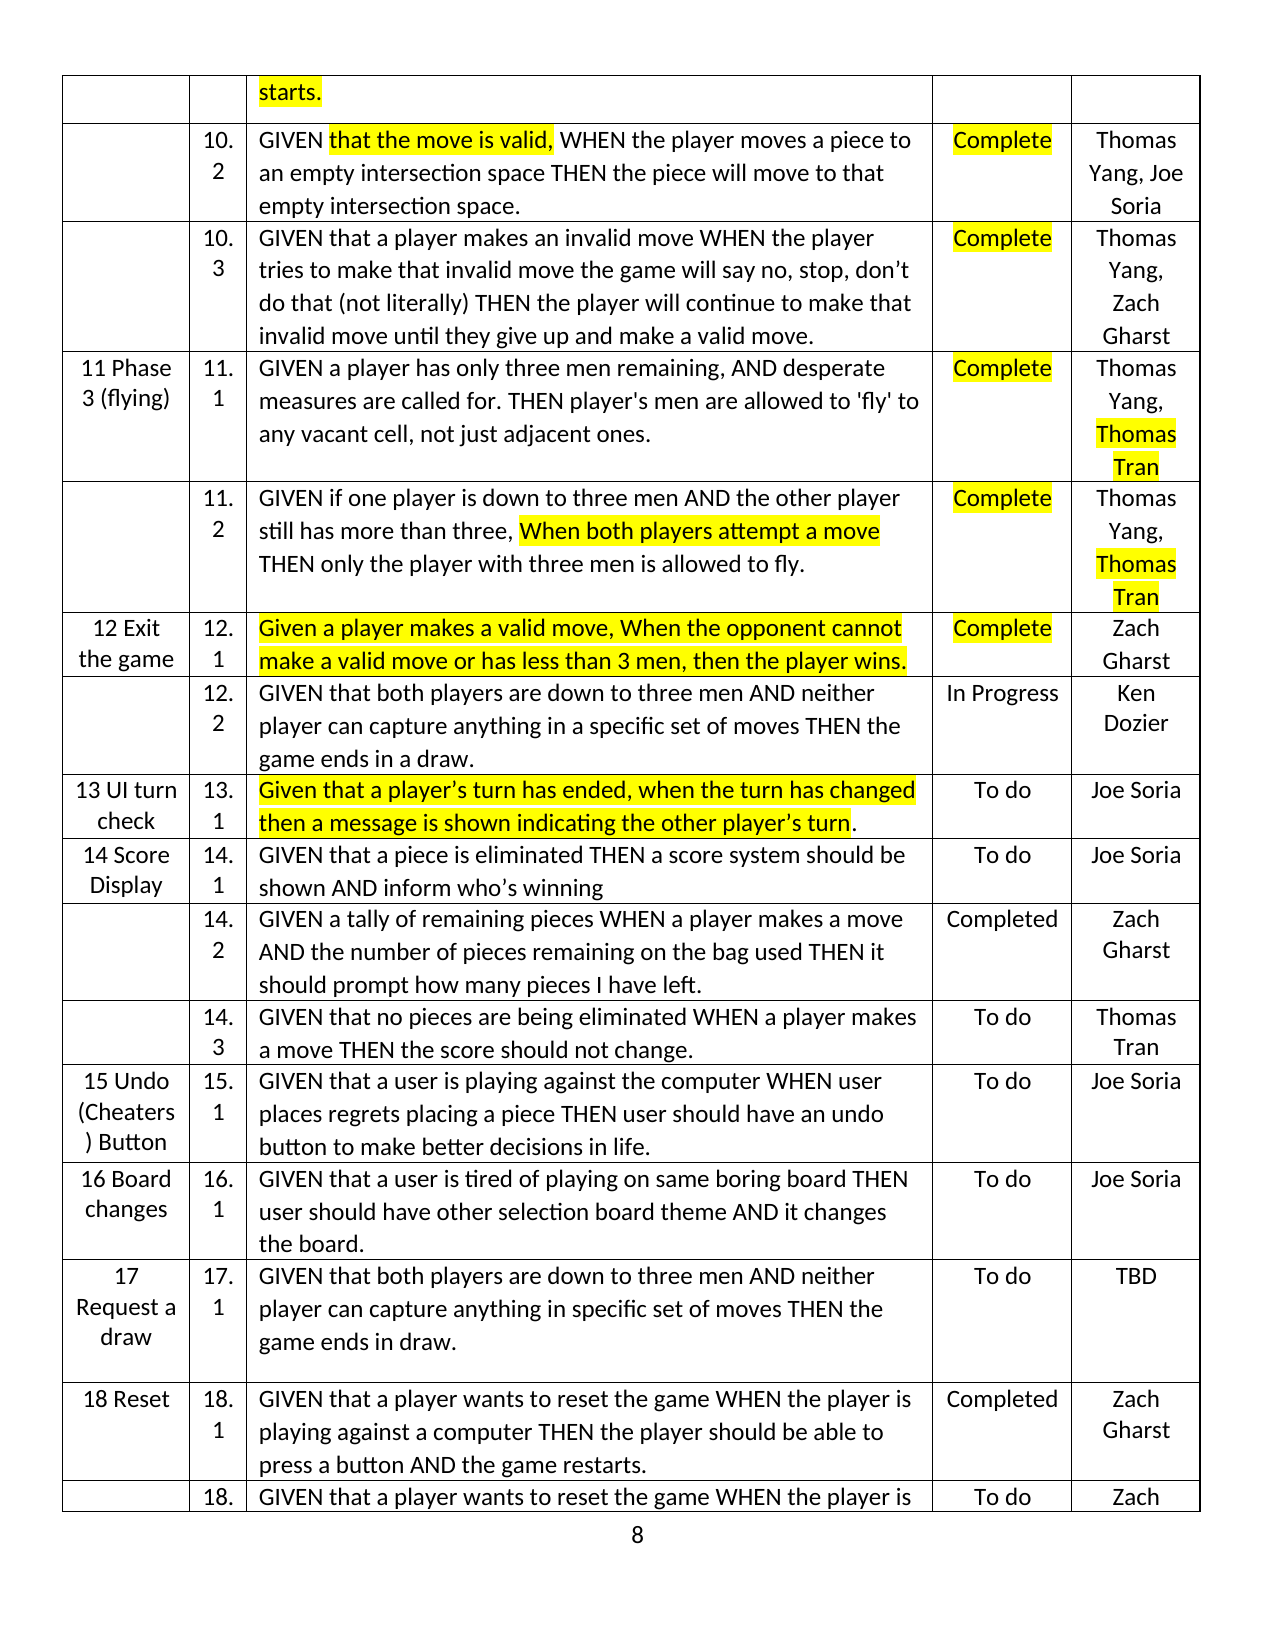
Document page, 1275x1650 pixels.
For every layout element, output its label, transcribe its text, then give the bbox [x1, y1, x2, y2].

table_cell GIVEN a player has only three men remaining, AND desperate measures are called for. THEN player's men are allowed to 'fly' to any vacant cell, not just adjacent ones. [247, 352, 932, 481]
table_cell [63, 222, 189, 351]
table_cell 14.2 [190, 904, 246, 1000]
table_cell 18.1 [190, 1383, 246, 1479]
table_cell [933, 76, 1071, 123]
table_cell 11 Phase 3 (flying) [63, 352, 189, 481]
table_cell TBD [1072, 1260, 1199, 1382]
table_cell Complete [933, 613, 1071, 676]
table_cell 12 Exit the game [63, 613, 189, 676]
table_cell GIVEN that a user is tired of playing on same boring board THEN user should have other selection board theme AND it changes the board. [247, 1163, 932, 1259]
table_cell Completed [933, 1383, 1071, 1479]
table_cell Joe Soria [1072, 1163, 1199, 1259]
table_cell Complete [933, 222, 1071, 351]
table_cell 14.3 [190, 1001, 246, 1064]
table_cell GIVEN that the move is valid, WHEN the player moves a piece to an empty intersection space THEN the piece will move to that empty intersection space. [247, 124, 932, 221]
table_cell [63, 677, 189, 773]
table_cell To do [933, 1001, 1071, 1064]
table_cell 10.2 [190, 124, 246, 221]
table_cell 14 Score Display [63, 839, 189, 902]
table_cell GIVEN that a player makes an invalid move WHEN the player tries to make that invalid move the game will say no, stop, don’t do that (not literally) THEN the player will continue to make that invalid move until they give up and make a valid move. [247, 222, 932, 351]
table_cell 15 Undo (Cheaters) Button [63, 1065, 189, 1162]
table_cell 13 UI turn check [63, 775, 189, 838]
table_cell 13.1 [190, 775, 246, 838]
table_cell Joe Soria [1072, 839, 1199, 902]
table_cell [1072, 76, 1199, 123]
table_cell GIVEN that both players are down to three men AND neither player can capture anything in a specific set of moves THEN the game ends in a draw. [247, 677, 932, 773]
table_cell 18. [190, 1481, 246, 1511]
table_cell [63, 1001, 189, 1064]
table_cell Zach Gharst [1072, 1383, 1199, 1479]
table_cell GIVEN that a player wants to reset the game WHEN the player is playing against a computer THEN the player should be able to press a button AND the game restarts. [247, 1383, 932, 1479]
table_cell Thomas Tran [1072, 1001, 1199, 1064]
table_cell 15.1 [190, 1065, 246, 1162]
table_cell 18 Reset [63, 1383, 189, 1479]
table_cell Complete [933, 124, 1071, 221]
table_cell Zach Gharst [1072, 613, 1199, 676]
table_cell Thomas Yang, Joe Soria [1072, 124, 1199, 221]
table_cell Ken Dozier [1072, 677, 1199, 773]
table_cell 12.2 [190, 677, 246, 773]
table_cell 14.1 [190, 839, 246, 902]
table_cell In Progress [933, 677, 1071, 773]
table_cell Given a player makes a valid move, When the opponent cannot make a valid move or has less than 3 men, then the player wins. [247, 613, 932, 676]
table_cell Joe Soria [1072, 775, 1199, 838]
table_cell GIVEN a tally of remaining pieces WHEN a player makes a move AND the number of pieces remaining on the bag used THEN it should prompt how many pieces I have left. [247, 904, 932, 1000]
table_cell Thomas Yang, Thomas Tran [1072, 482, 1199, 612]
table_cell GIVEN if one player is down to three men AND the other player still has more than three, When both players attempt a move THEN only the player with three men is allowed to fly. [247, 482, 932, 612]
table_cell To do [933, 1481, 1071, 1511]
table_cell To do [933, 1260, 1071, 1382]
table_cell To do [933, 775, 1071, 838]
table_cell Given that a player’s turn has ended, when the turn has changed then a message is shown indicating the other player’s turn. [247, 775, 932, 838]
table_cell 16.1 [190, 1163, 246, 1259]
table_cell 12.1 [190, 613, 246, 676]
table_cell 16 Board changes [63, 1163, 189, 1259]
table_cell Thomas Yang, Zach Gharst [1072, 222, 1199, 351]
table_cell [63, 482, 189, 612]
table_cell 11.1 [190, 352, 246, 481]
table_cell Completed [933, 904, 1071, 1000]
table_cell [63, 904, 189, 1000]
table_cell 10.3 [190, 222, 246, 351]
table_cell [190, 76, 246, 123]
table_cell 17 Request a draw [63, 1260, 189, 1382]
table_cell GIVEN that a piece is eliminated THEN a score system should be shown AND inform who’s winning [247, 839, 932, 902]
table_cell Joe Soria [1072, 1065, 1199, 1162]
table_cell [63, 1481, 189, 1511]
table_cell [63, 124, 189, 221]
table_cell 11.2 [190, 482, 246, 612]
table_cell To do [933, 1065, 1071, 1162]
table_cell Complete [933, 482, 1071, 612]
table_cell Zach [1072, 1481, 1199, 1511]
table_cell [63, 76, 189, 123]
table_cell 17.1 [190, 1260, 246, 1382]
table_cell GIVEN that both players are down to three men AND neither player can capture anything in specific set of moves THEN the game ends in draw. [247, 1260, 932, 1382]
table_cell To do [933, 839, 1071, 902]
table_cell starts. [247, 76, 932, 123]
table_cell Complete [933, 352, 1071, 481]
table_cell GIVEN that no pieces are being eliminated WHEN a player makes a move THEN the score should not change. [247, 1001, 932, 1064]
table_cell GIVEN that a player wants to reset the game WHEN the player is [247, 1481, 932, 1511]
table_cell To do [933, 1163, 1071, 1259]
table_cell GIVEN that a user is playing against the computer WHEN user places regrets placing a piece THEN user should have an undo button to make better decisions in life. [247, 1065, 932, 1162]
table_cell Thomas Yang, Thomas Tran [1072, 352, 1199, 481]
table_cell Zach Gharst [1072, 904, 1199, 1000]
